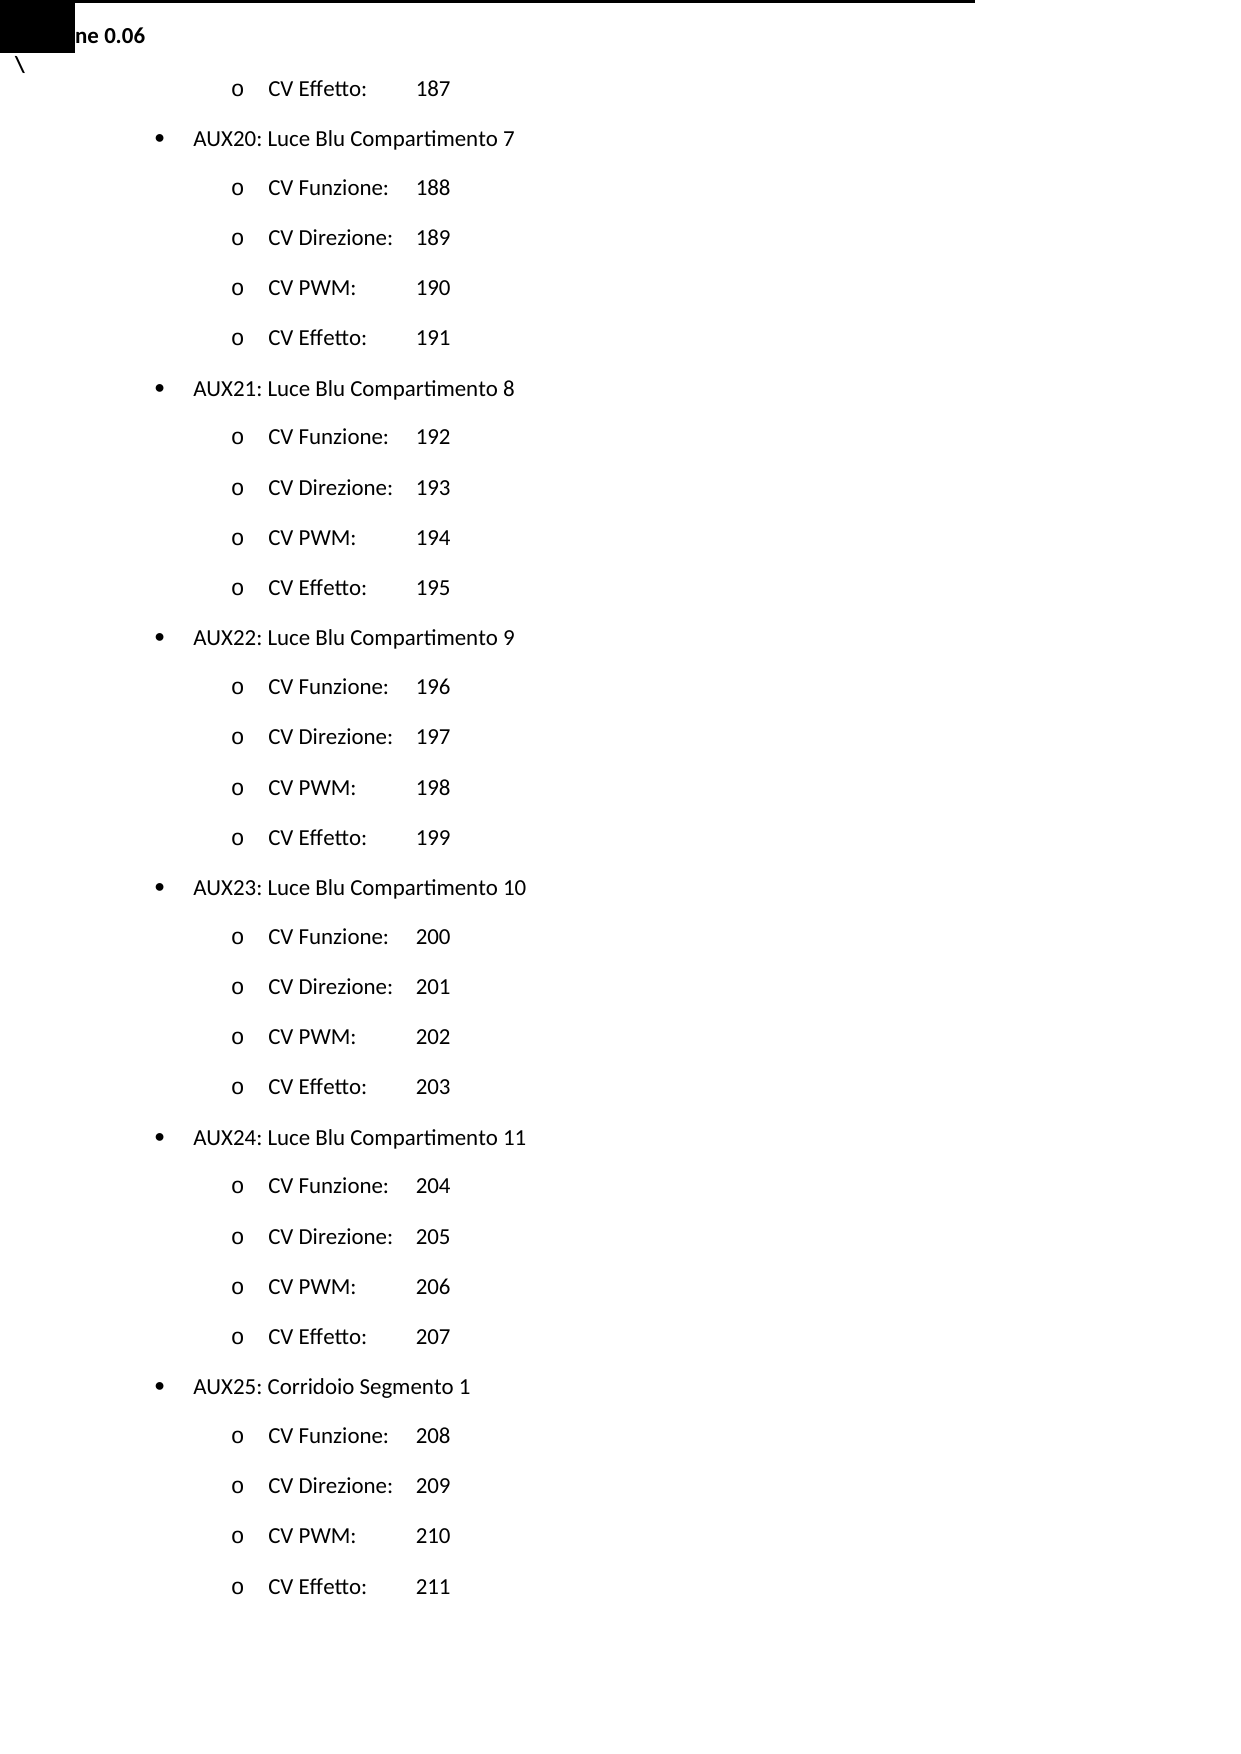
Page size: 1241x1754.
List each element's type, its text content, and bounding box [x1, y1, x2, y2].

list CV PWM: 190 [231, 273, 1122, 302]
list CV Direzione: 209 [231, 1471, 1122, 1501]
list CV Effetto: 199 [231, 823, 1122, 852]
list CV Effetto: 203 [231, 1072, 1122, 1102]
list CV Funzione: 208 [231, 1421, 1122, 1450]
list CV PWM: 206 [231, 1272, 1122, 1301]
list CV Funzione: 196 [231, 672, 1122, 701]
list CV Direzione: 205 [231, 1222, 1122, 1251]
list CV Effetto: 195 [231, 573, 1122, 602]
list CV Direzione: 193 [231, 473, 1122, 502]
list AUX22: Luce Blu Compartimento 9 [156, 623, 1122, 651]
list CV Effetto: 211 [231, 1572, 1122, 1601]
list CV Funzione: 192 [231, 422, 1122, 452]
list CV PWM: 210 [231, 1522, 1122, 1551]
list CV Effetto: 191 [231, 323, 1122, 353]
list AUX25: Corridoio Segmento 1 [156, 1372, 1122, 1400]
list CV Effetto: 207 [231, 1322, 1122, 1351]
list CV Funzione: 200 [231, 922, 1122, 951]
list CV PWM: 198 [231, 773, 1122, 802]
list CV Funzione: 204 [231, 1172, 1122, 1201]
list CV Direzione: 197 [231, 722, 1122, 752]
list AUX21: Luce Blu Compartimento 8 [156, 374, 1122, 402]
list CV Effetto: 187 [231, 74, 1122, 103]
list AUX20: Luce Blu Compartimento 7 [156, 124, 1122, 152]
list CV Direzione: 189 [231, 223, 1122, 252]
list AUX24: Luce Blu Compartimento 11 [156, 1123, 1122, 1151]
list CV Direzione: 201 [231, 972, 1122, 1001]
list CV Funzione: 188 [231, 173, 1122, 202]
list CV PWM: 194 [231, 523, 1122, 552]
list AUX23: Luce Blu Compartimento 10 [156, 873, 1122, 901]
list CV PWM: 202 [231, 1022, 1122, 1051]
